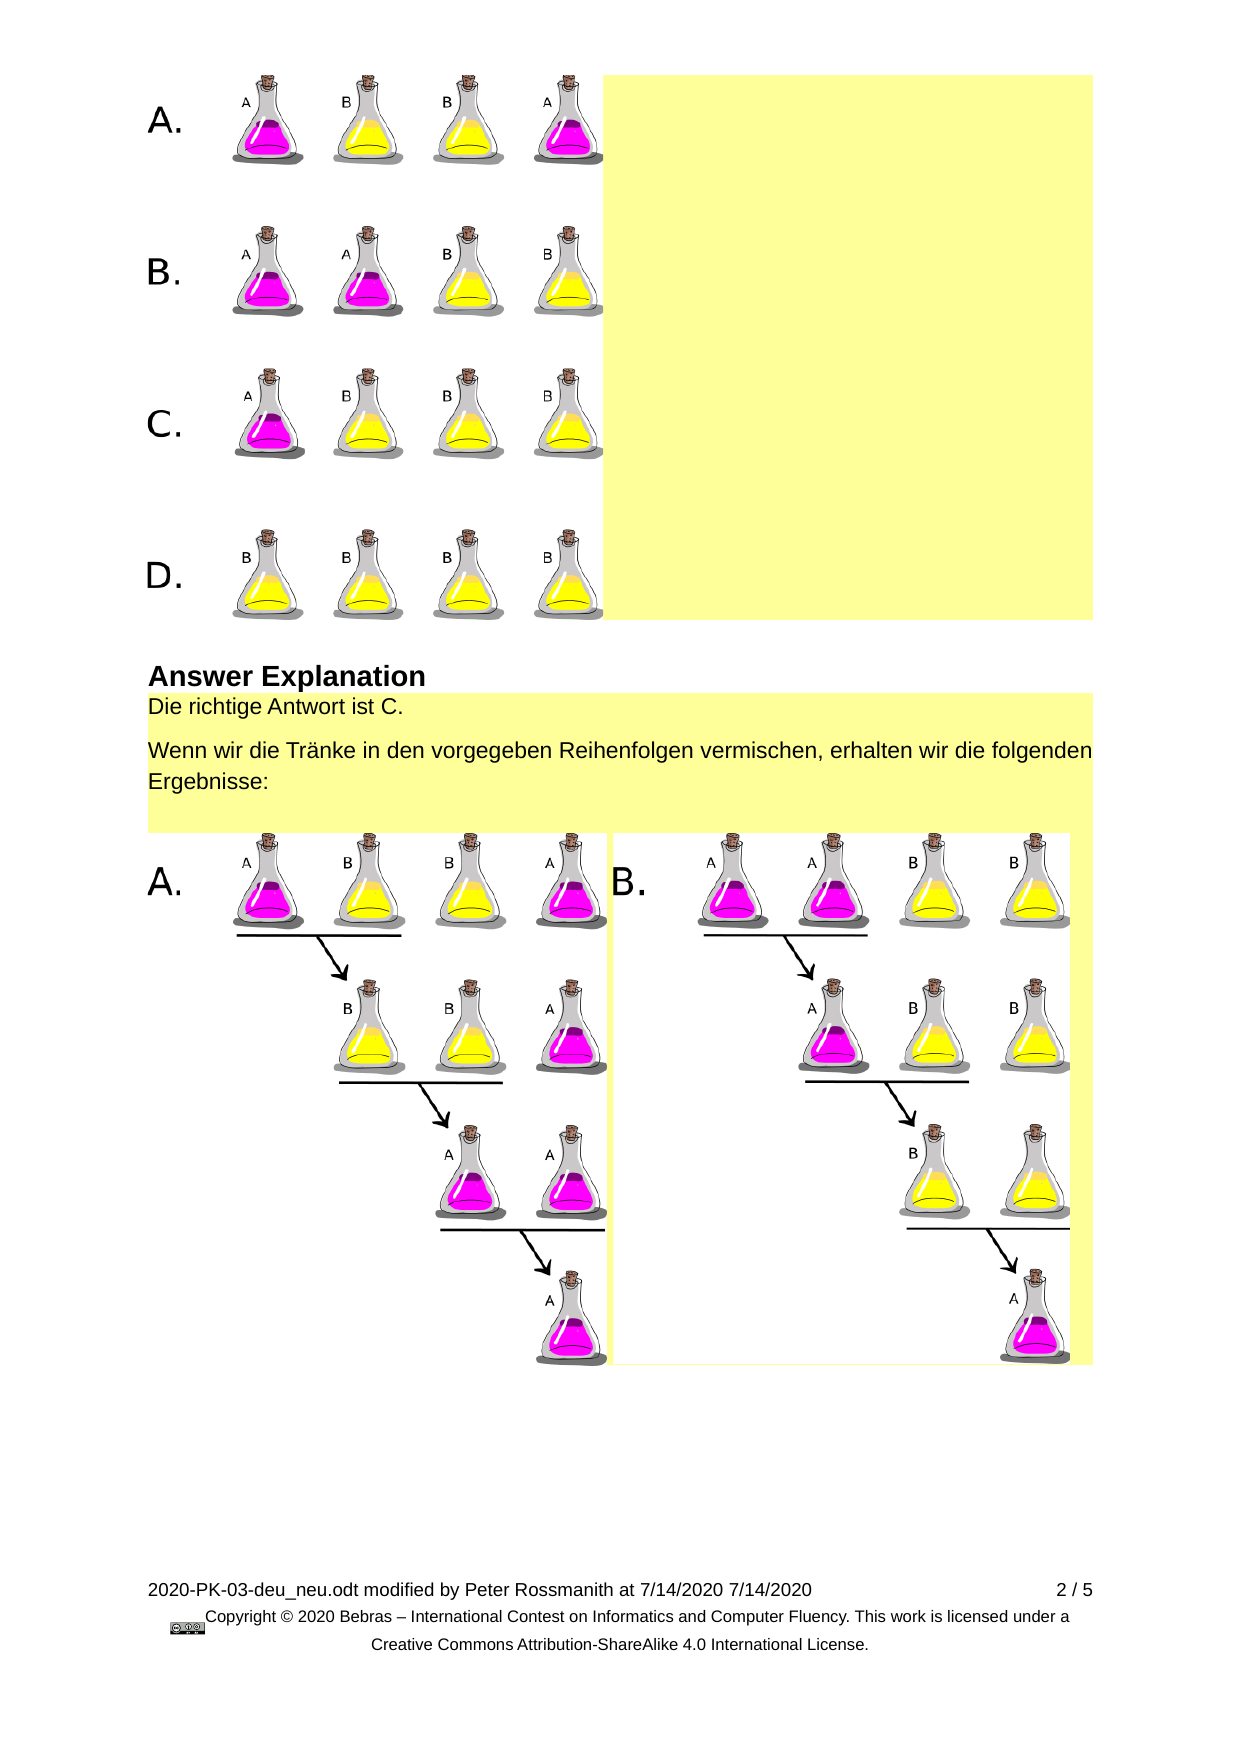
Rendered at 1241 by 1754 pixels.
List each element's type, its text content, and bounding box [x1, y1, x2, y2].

picture [147, 75, 604, 620]
text Wenn wir die Tränke in den vorgegeben Reihenfolgen vermischen, erhalten wir die folgenden Ergebnisse: [148, 737, 1093, 794]
text Die richtige Antwort ist C. [148, 693, 1093, 719]
picture [613, 833, 1070, 1364]
picture [147, 833, 607, 1366]
subtitle Answer Explanation [148, 659, 1093, 693]
